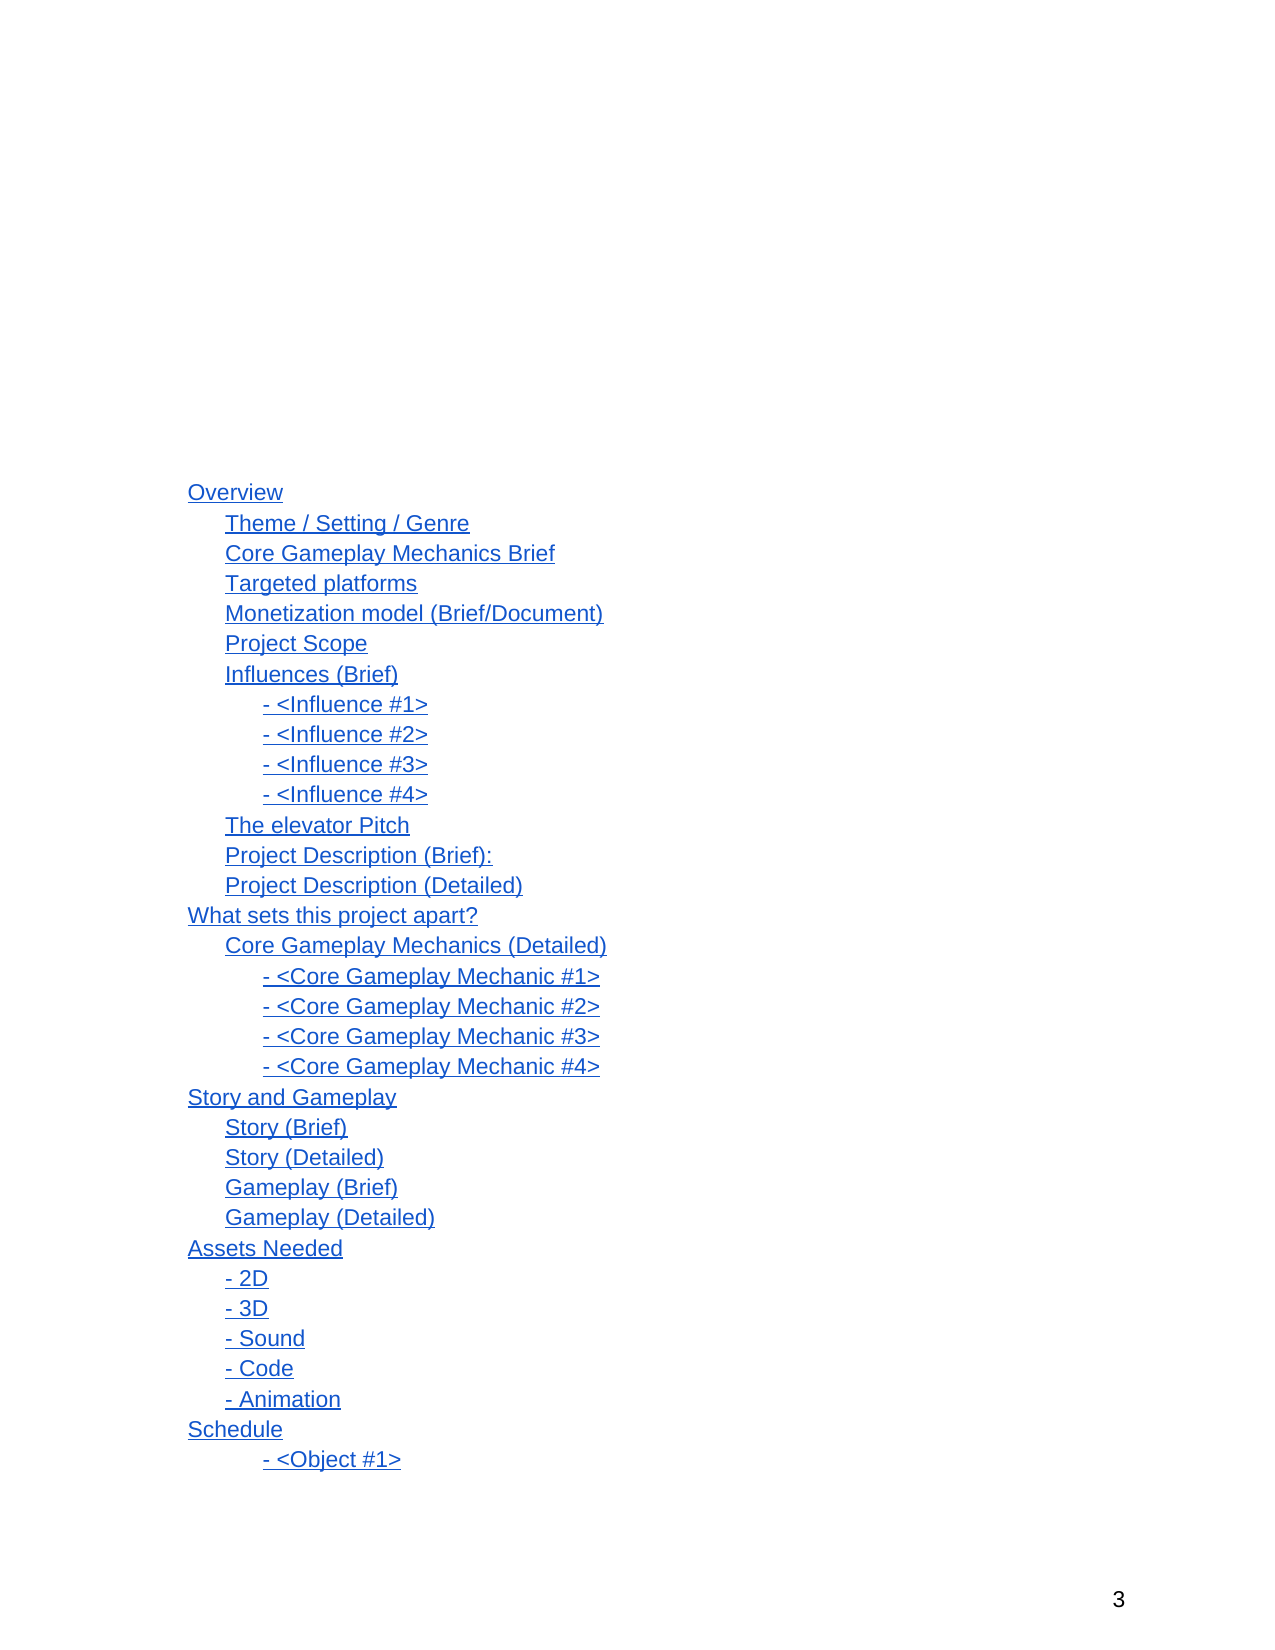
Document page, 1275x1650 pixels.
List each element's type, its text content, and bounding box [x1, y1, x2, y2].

text Story (Brief) [225, 1114, 1125, 1140]
text Core Gameplay Mechanics Brief [225, 540, 1125, 566]
text Story and Gameplay [187, 1083, 1125, 1110]
text - Sound [225, 1325, 1125, 1352]
text - 2D [225, 1265, 1125, 1291]
text - <Influence #3> [262, 751, 1125, 778]
text Schedule [187, 1416, 1125, 1442]
text - <Core Gameplay Mechanic #4> [262, 1053, 1125, 1080]
text - <Core Gameplay Mechanic #1> [262, 963, 1125, 989]
text Gameplay (Brief) [225, 1174, 1125, 1201]
text Targeted platforms [225, 570, 1125, 596]
text - Code [225, 1355, 1125, 1382]
text Overview [187, 479, 1125, 506]
text - <Core Gameplay Mechanic #2> [262, 993, 1125, 1019]
text Theme / Setting / Genre [225, 509, 1125, 536]
text Core Gameplay Mechanics (Detailed) [225, 932, 1125, 959]
text Assets Needed [187, 1234, 1125, 1261]
text The elevator Pitch [225, 812, 1125, 838]
text Project Description (Brief): [225, 842, 1125, 868]
text - <Object #1> [262, 1446, 1125, 1472]
text Influences (Brief) [225, 661, 1125, 687]
text - <Influence #4> [262, 781, 1125, 808]
text What sets this project apart? [187, 902, 1125, 929]
text - <Core Gameplay Mechanic #3> [262, 1023, 1125, 1049]
text Monetization model (Brief/Document) [225, 600, 1125, 627]
text Story (Detailed) [225, 1144, 1125, 1170]
text Project Description (Detailed) [225, 872, 1125, 898]
text - <Influence #2> [262, 721, 1125, 747]
text - 3D [225, 1295, 1125, 1321]
text Project Scope [225, 630, 1125, 657]
text - <Influence #1> [262, 691, 1125, 717]
text - Animation [225, 1386, 1125, 1412]
text Gameplay (Detailed) [225, 1204, 1125, 1231]
